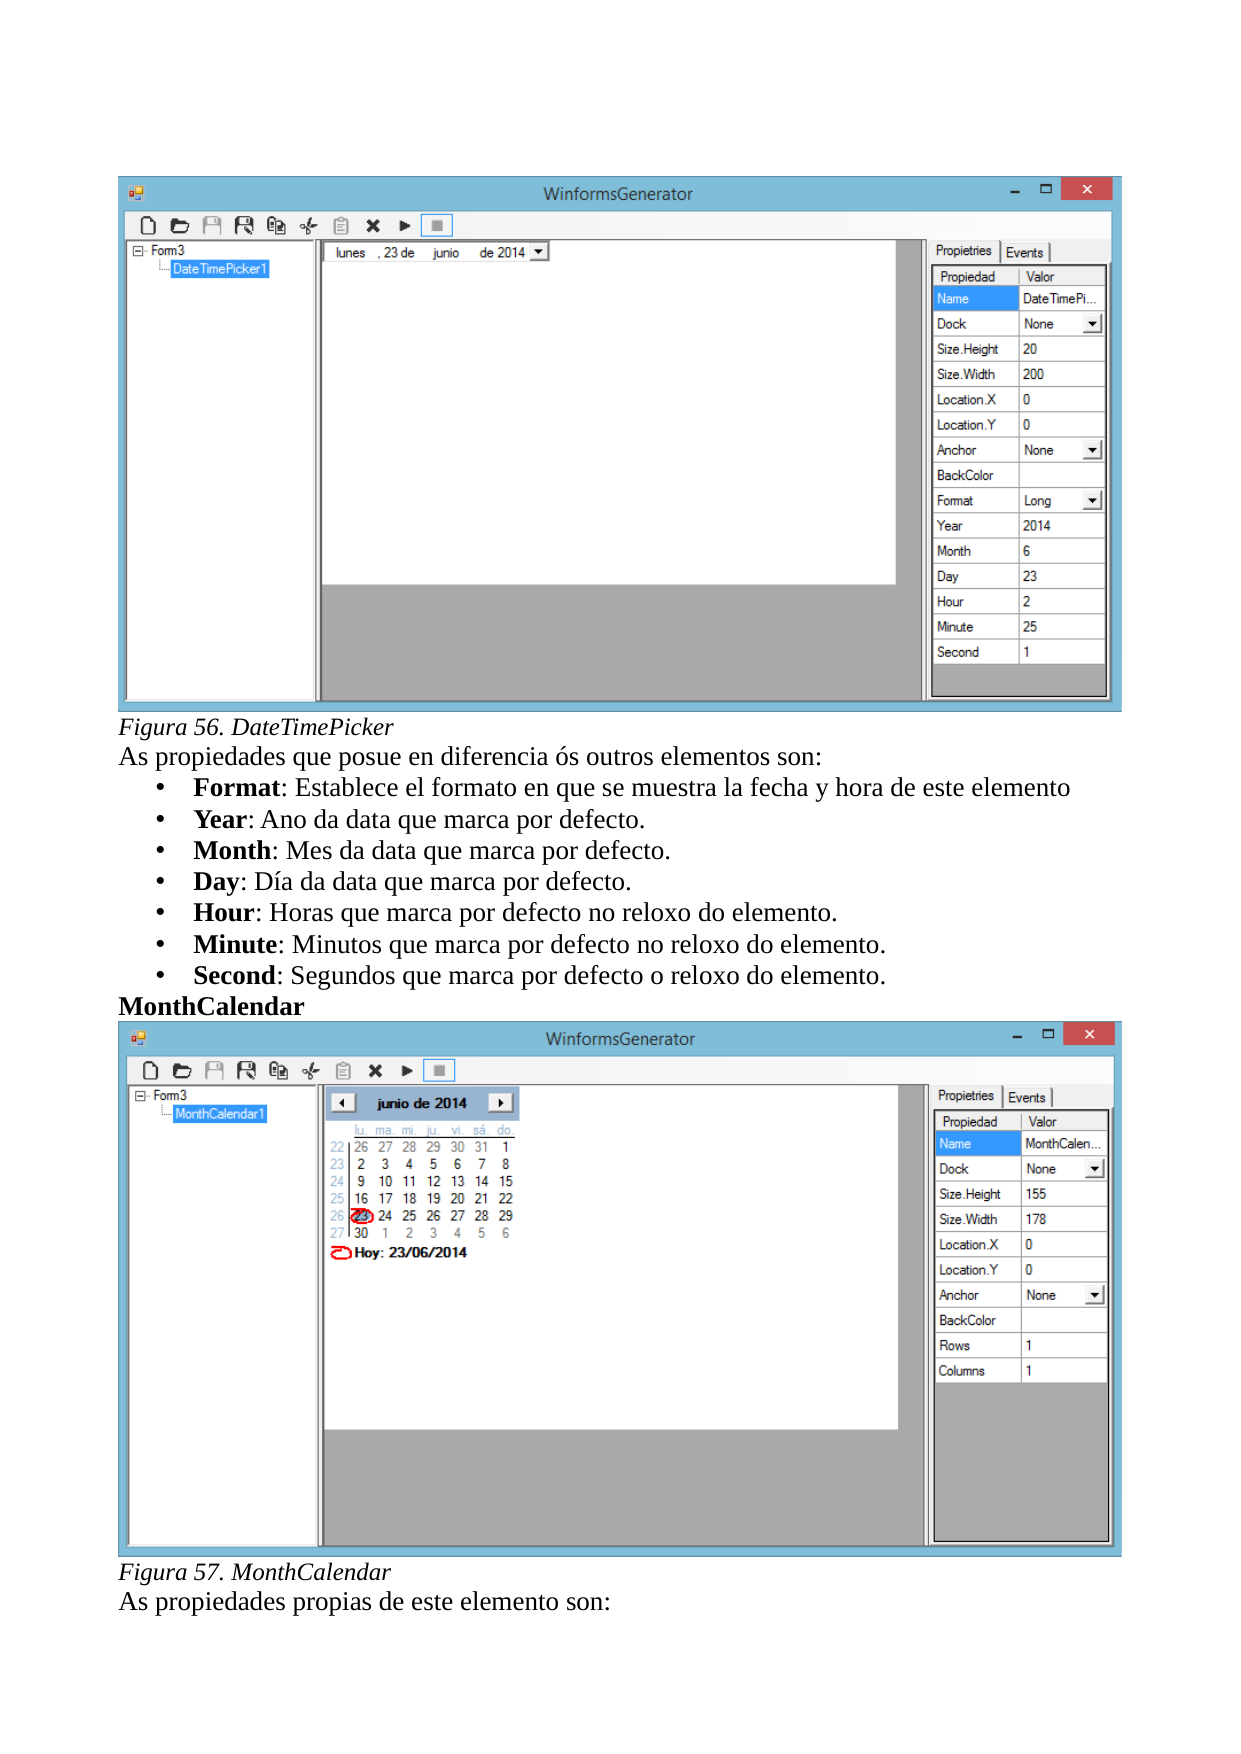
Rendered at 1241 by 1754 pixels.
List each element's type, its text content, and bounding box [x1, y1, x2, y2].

list Year: Ano da data que marca por defecto. [156, 803, 1122, 834]
list Day: Día da data que marca por defecto. [156, 865, 1122, 896]
text As propiedades propias de este elemento son: [118, 1585, 1122, 1616]
text Figura 57. MonthCalendar [118, 1557, 1122, 1585]
text MonthCalendar [118, 990, 1122, 1021]
picture [118, 1021, 1123, 1557]
list Month: Mes da data que marca por defecto. [156, 834, 1122, 865]
text As propiedades que posue en diferencia ós outros elementos son: [118, 740, 1122, 771]
list Hour: Horas que marca por defecto no reloxo do elemento. [156, 896, 1122, 928]
list Format: Establece el formato en que se muestra la fecha y hora de este elemento [156, 771, 1122, 803]
text Figura 56. DateTimePicker [118, 712, 1122, 740]
list Second: Segundos que marca por defecto o reloxo do elemento. [156, 959, 1122, 990]
picture [118, 176, 1123, 712]
list Minute: Minutos que marca por defecto no reloxo do elemento. [156, 928, 1122, 959]
